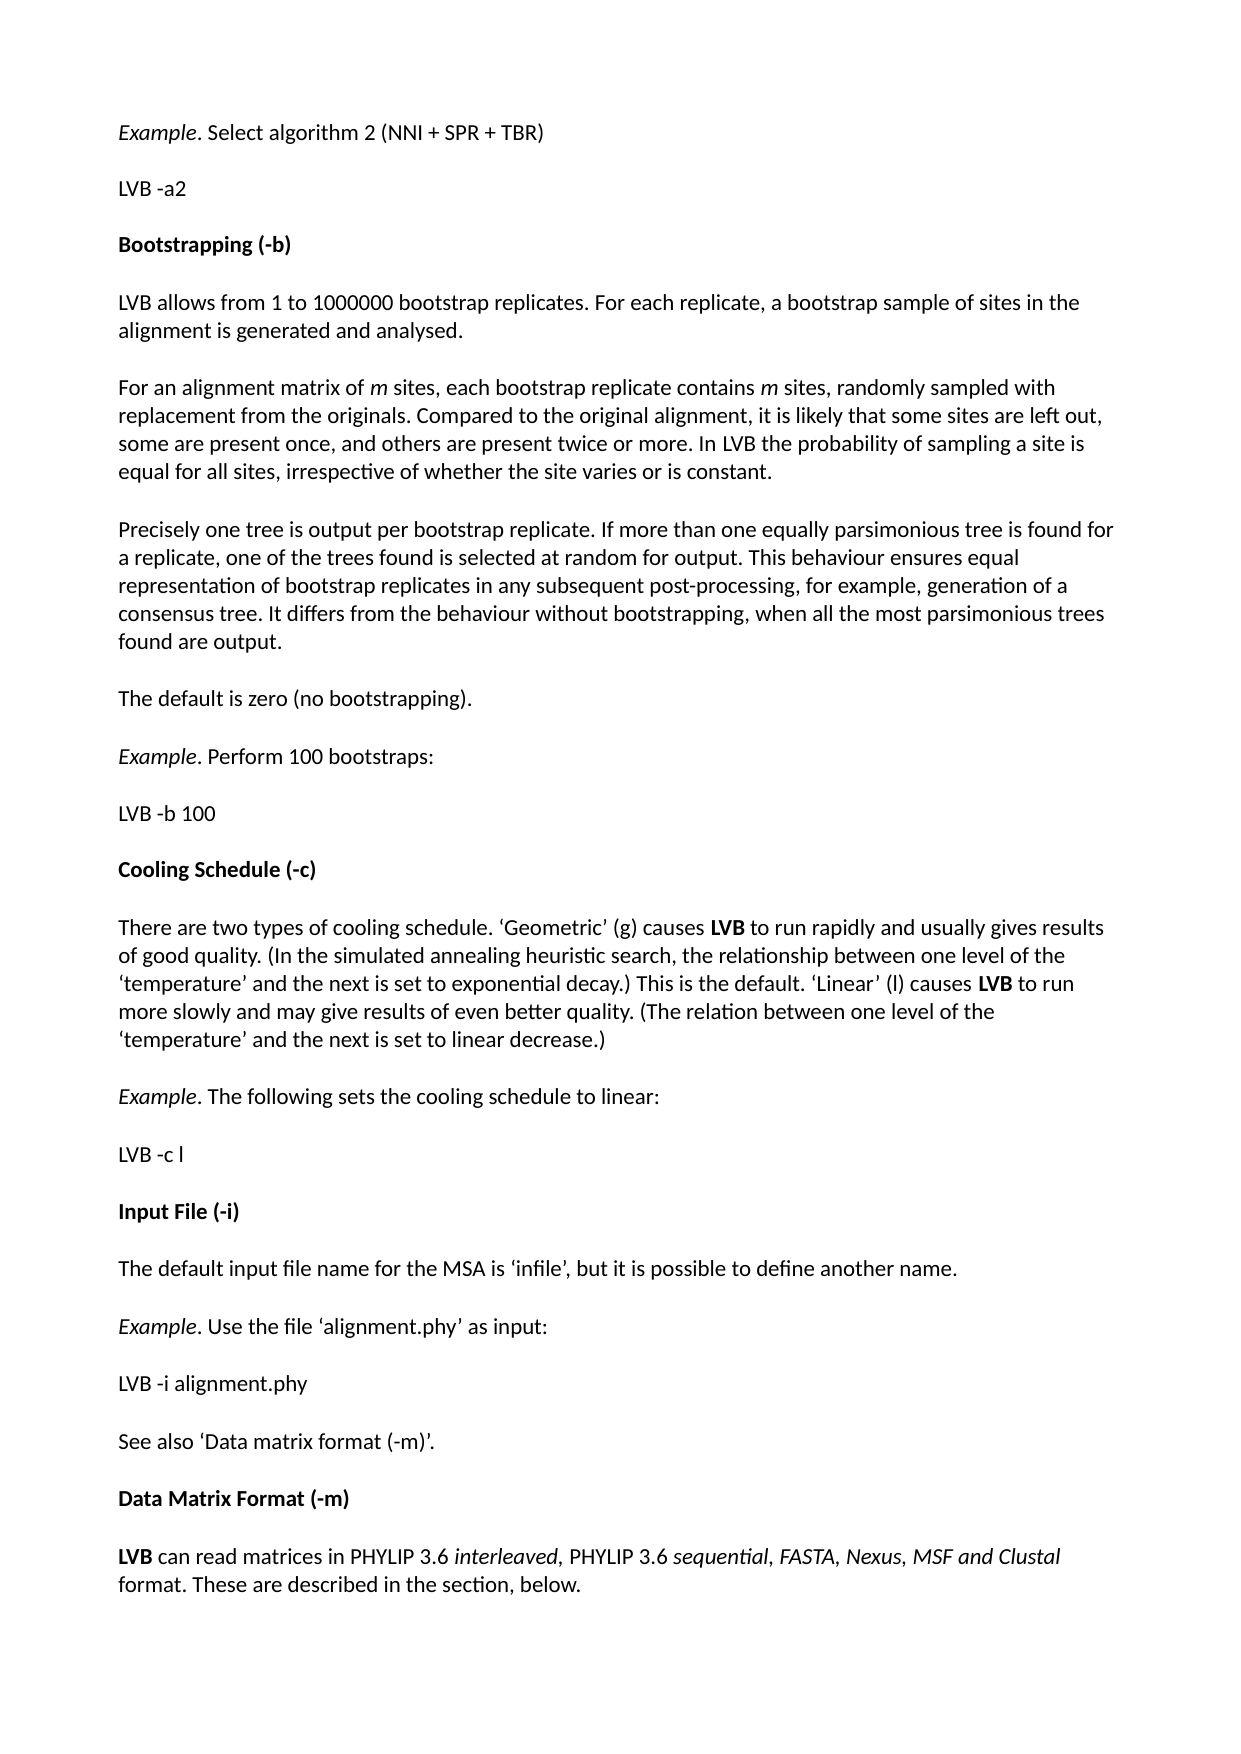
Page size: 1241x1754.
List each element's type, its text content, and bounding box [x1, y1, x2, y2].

text LVB -c l [118, 1140, 1122, 1168]
text For an alignment matrix of m sites, each bootstrap replicate contains m sites, randomly sampled with replacement from the originals. Compared to the original alignment, it is likely that some sites are left out, some are present once, and others are present twice or more. In LVB the probability of sampling a site is equal for all sites, irrespective of whether the site varies or is constant. [118, 373, 1122, 485]
text Example. Perform 100 bootstraps: [118, 742, 1122, 770]
text LVB -a2 [118, 174, 1122, 202]
text See also ‘Data matrix format (-m)’. [118, 1427, 1122, 1455]
text Example. Use the file ‘alignment.phy’ as input: [118, 1312, 1122, 1340]
subtitle Cooling Schedule (-c) [118, 855, 1122, 883]
text LVB -i alignment.phy [118, 1369, 1122, 1397]
text There are two types of cooling schedule. ‘Geometric’ (g) causes LVB to run rapidly and usually gives results of good quality. (In the simulated annealing heuristic search, the relationship between one level of the ‘temperature’ and the next is set to exponential decay.) This is the default. ‘Linear’ (l) causes LVB to run more slowly and may give results of even better quality. (The relation between one level of the ‘temperature’ and the next is set to linear decrease.) [118, 913, 1122, 1053]
subtitle Data Matrix Format (-m) [118, 1484, 1122, 1512]
text The default input file name for the MSA is ‘infile’, but it is possible to define another name. [118, 1254, 1122, 1282]
text LVB allows from 1 to 1000000 bootstrap replicates. For each replicate, a bootstrap sample of sites in the alignment is generated and analysed. [118, 288, 1122, 344]
subtitle Bootstrapping (-b) [118, 230, 1122, 258]
text Example. Select algorithm 2 (NNI + SPR + TBR) [118, 118, 1122, 146]
text The default is zero (no bootstrapping). [118, 684, 1122, 712]
subtitle Input File (-i) [118, 1197, 1122, 1225]
text Example. The following sets the cooling schedule to linear: [118, 1082, 1122, 1111]
text LVB can read matrices in PHYLIP 3.6 interleaved, PHYLIP 3.6 sequential, FASTA, Nexus, MSF and Clustal format. These are described in the section, below. [118, 1542, 1122, 1598]
text Precisely one tree is output per bootstrap replicate. If more than one equally parsimonious tree is found for a replicate, one of the trees found is selected at random for output. This behaviour ensures equal representation of bootstrap replicates in any subsequent post-processing, for example, generation of a consensus tree. It differs from the behaviour without bootstrapping, when all the most parsimonious trees found are output. [118, 515, 1122, 655]
text LVB -b 100 [118, 799, 1122, 827]
